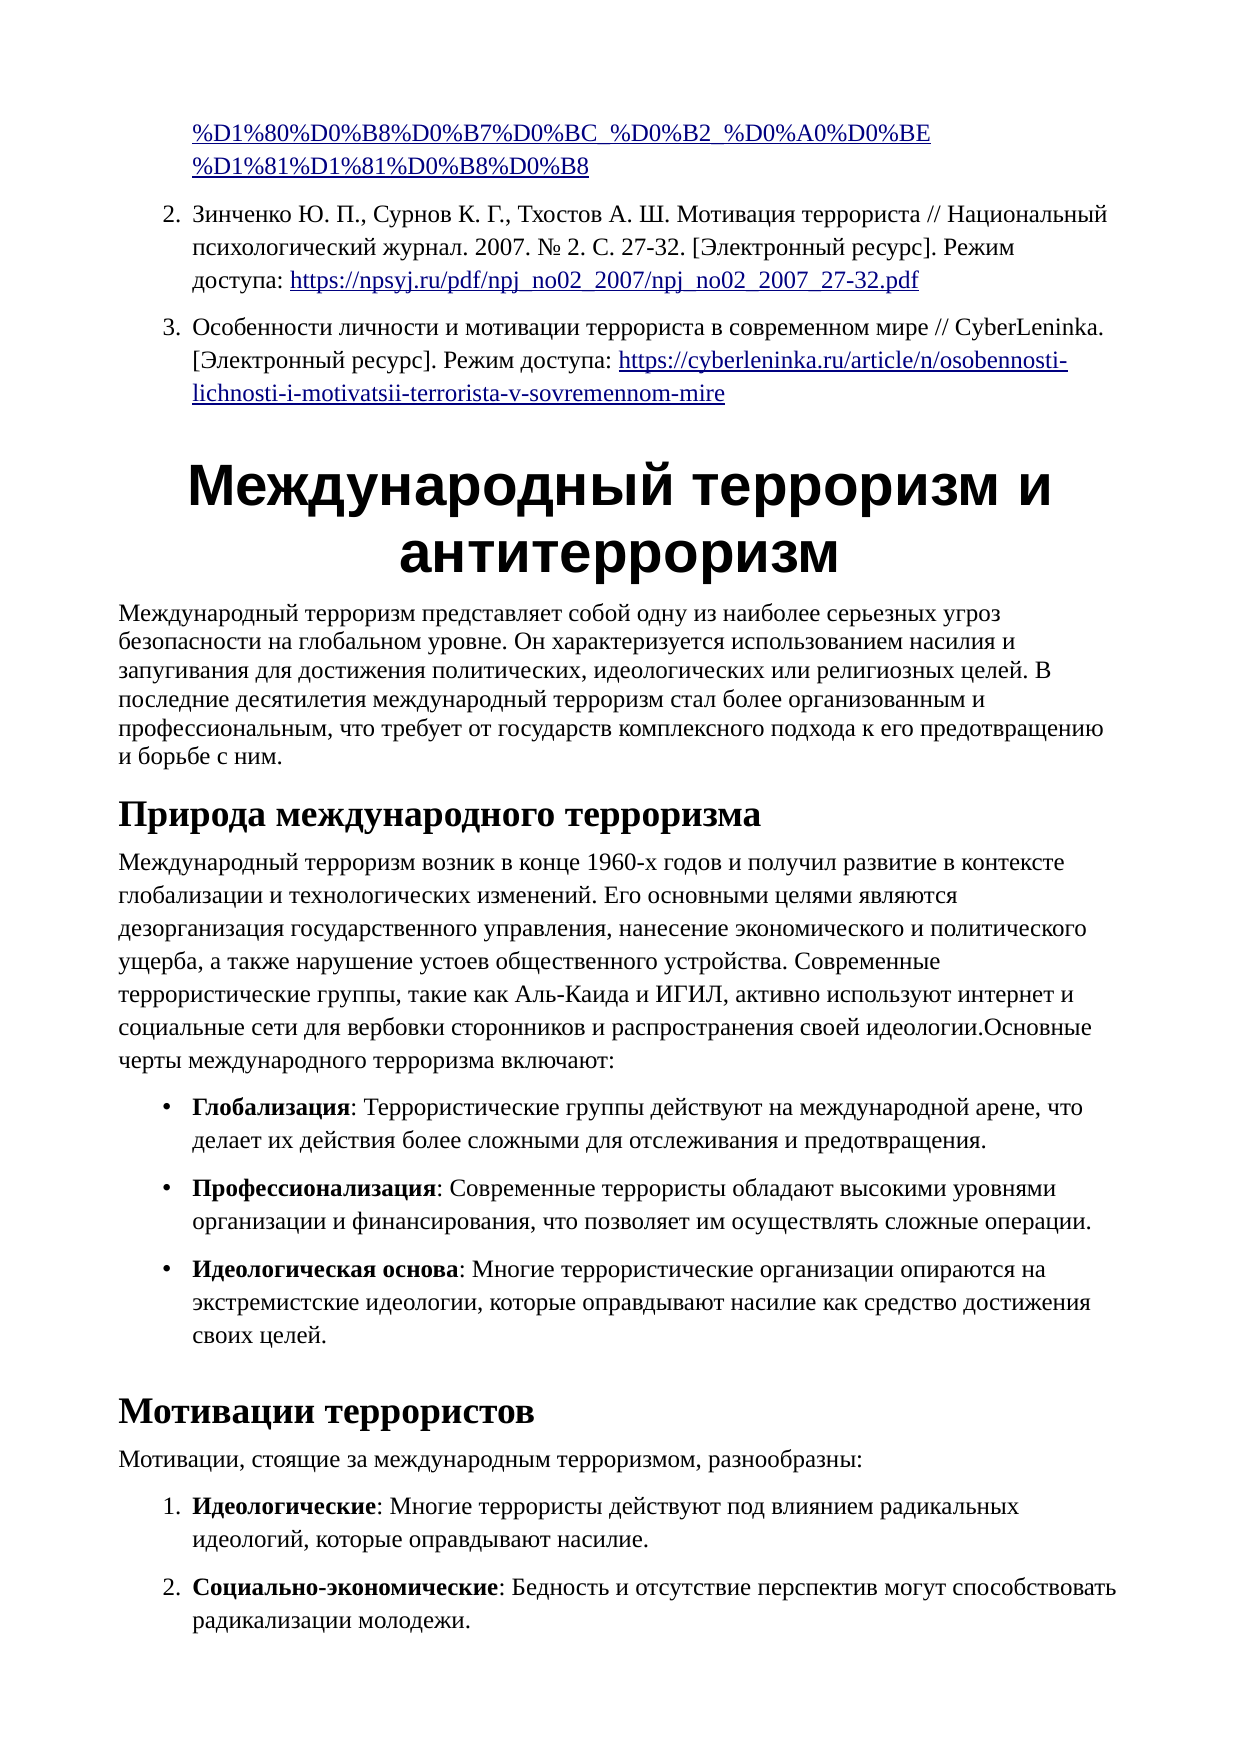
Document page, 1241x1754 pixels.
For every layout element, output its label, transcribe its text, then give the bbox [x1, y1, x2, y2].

text Мотивации, стоящие за международным терроризмом, разнообразны: [118, 1444, 1122, 1472]
text Международный терроризм возник в конце 1960-х годов и получил развитие в контексте глобализации и технологических изменений. Его основными целями являются дезорганизация государственного управления, нанесение экономического и политического ущерба, а также нарушение устоев общественного устройства. Современные террористические группы, такие как Аль-Каида и ИГИЛ, активно используют интернет и социальные сети для вербовки сторонников и распространения своей идеологии.Основные черты международного терроризма включают: [118, 847, 1122, 1073]
list Особенности личности и мотивации террориста в современном мире // CyberLeninka. [Электронный ресурс]. Режим доступа: https://cyberleninka.ru/article/n/osobennosti-lichnosti-i-motivatsii-terrorista-v-sovremennom-mire [162, 312, 1122, 407]
title Международный терроризм и антитерроризм [118, 451, 1122, 585]
list %D1%80%D0%B8%D0%B7%D0%BC_%D0%B2_%D0%A0%D0%BE%D1%81%D1%81%D0%B8%D0%B8 [162, 118, 1122, 180]
list Профессионализация: Современные террористы обладают высокими уровнями организации и финансирования, что позволяет им осуществлять сложные операции. [162, 1173, 1122, 1235]
text Международный терроризм представляет собой одну из наиболее серьезных угроз безопасности на глобальном уровне. Он характеризуется использованием насилия и запугивания для достижения политических, идеологических или религиозных целей. В последние десятилетия международный терроризм стал более организованным и профессиональным, что требует от государств комплексного подхода к его предотвращению и борьбе с ним. [118, 598, 1122, 770]
list Зинченко Ю. П., Сурнов К. Г., Тхостов А. Ш. Мотивация террориста // Национальный психологический журнал. 2007. № 2. С. 27-32. [Электронный ресурс]. Режим доступа: https://npsyj.ru/pdf/npj_no02_2007/npj_no02_2007_27-32.pdf [162, 199, 1122, 293]
list Социально-экономические: Бедность и отсутствие перспектив могут способствовать радикализации молодежи. [162, 1572, 1122, 1634]
list Идеологическая основа: Многие террористические организации опираются на экстремистские идеологии, которые оправдывают насилие как средство достижения своих целей. [162, 1254, 1122, 1348]
subtitle Природа международного терроризма [118, 791, 1122, 834]
subtitle Мотивации террористов [118, 1388, 1122, 1431]
list Идеологические: Многие террористы действуют под влиянием радикальных идеологий, которые оправдывают насилие. [162, 1491, 1122, 1553]
list Глобализация: Террористические группы действуют на международной арене, что делает их действия более сложными для отслеживания и предотвращения. [162, 1092, 1122, 1154]
